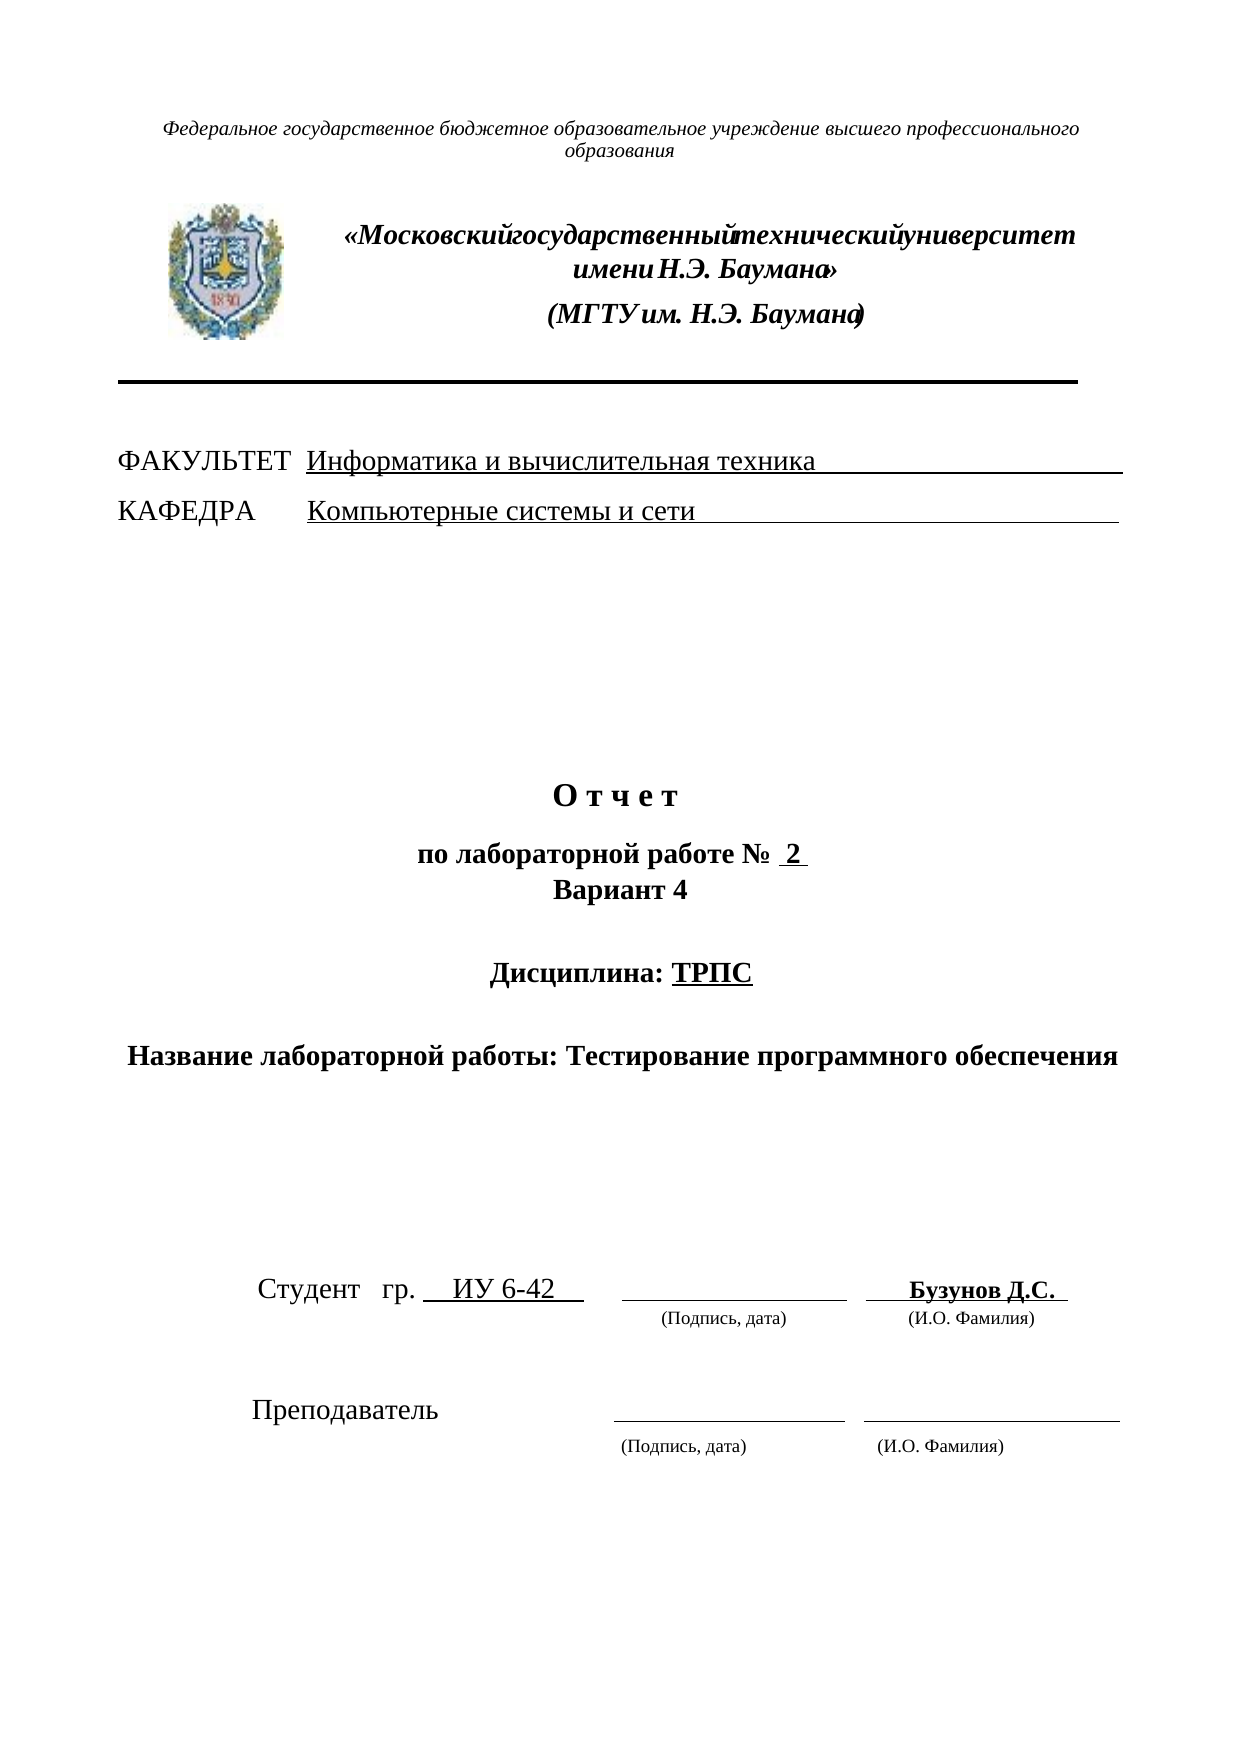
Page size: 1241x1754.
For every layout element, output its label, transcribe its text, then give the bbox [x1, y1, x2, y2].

text ФАКУЛЬТЕТ Информатика и вычислительная техника [117, 443, 1122, 476]
subtitle О т ч е т [119, 776, 1111, 814]
text Федеральное государственное бюджетное образовательное учреждение высшего профессионального образования [162, 117, 1122, 162]
text Студент гр. ИУ 6-42 Бузунов Д.С. [119, 1271, 1122, 1304]
text Преподаватель (Подпись, дата) (И.О. Фамилия) [252, 1392, 1122, 1555]
picture [168, 203, 284, 340]
text (Подпись, дата) (И.О. Фамилия) [117, 1307, 1122, 1329]
text Дисциплина: ТРПС [119, 955, 1122, 988]
text КАФЕДРА Компьютерные системы и сети [117, 493, 1122, 526]
text Название лабораторной работы: Тестирование программного обеспечения [127, 1038, 1122, 1072]
text по лабораторной работе № 2 Вариант 4 [119, 836, 1120, 906]
